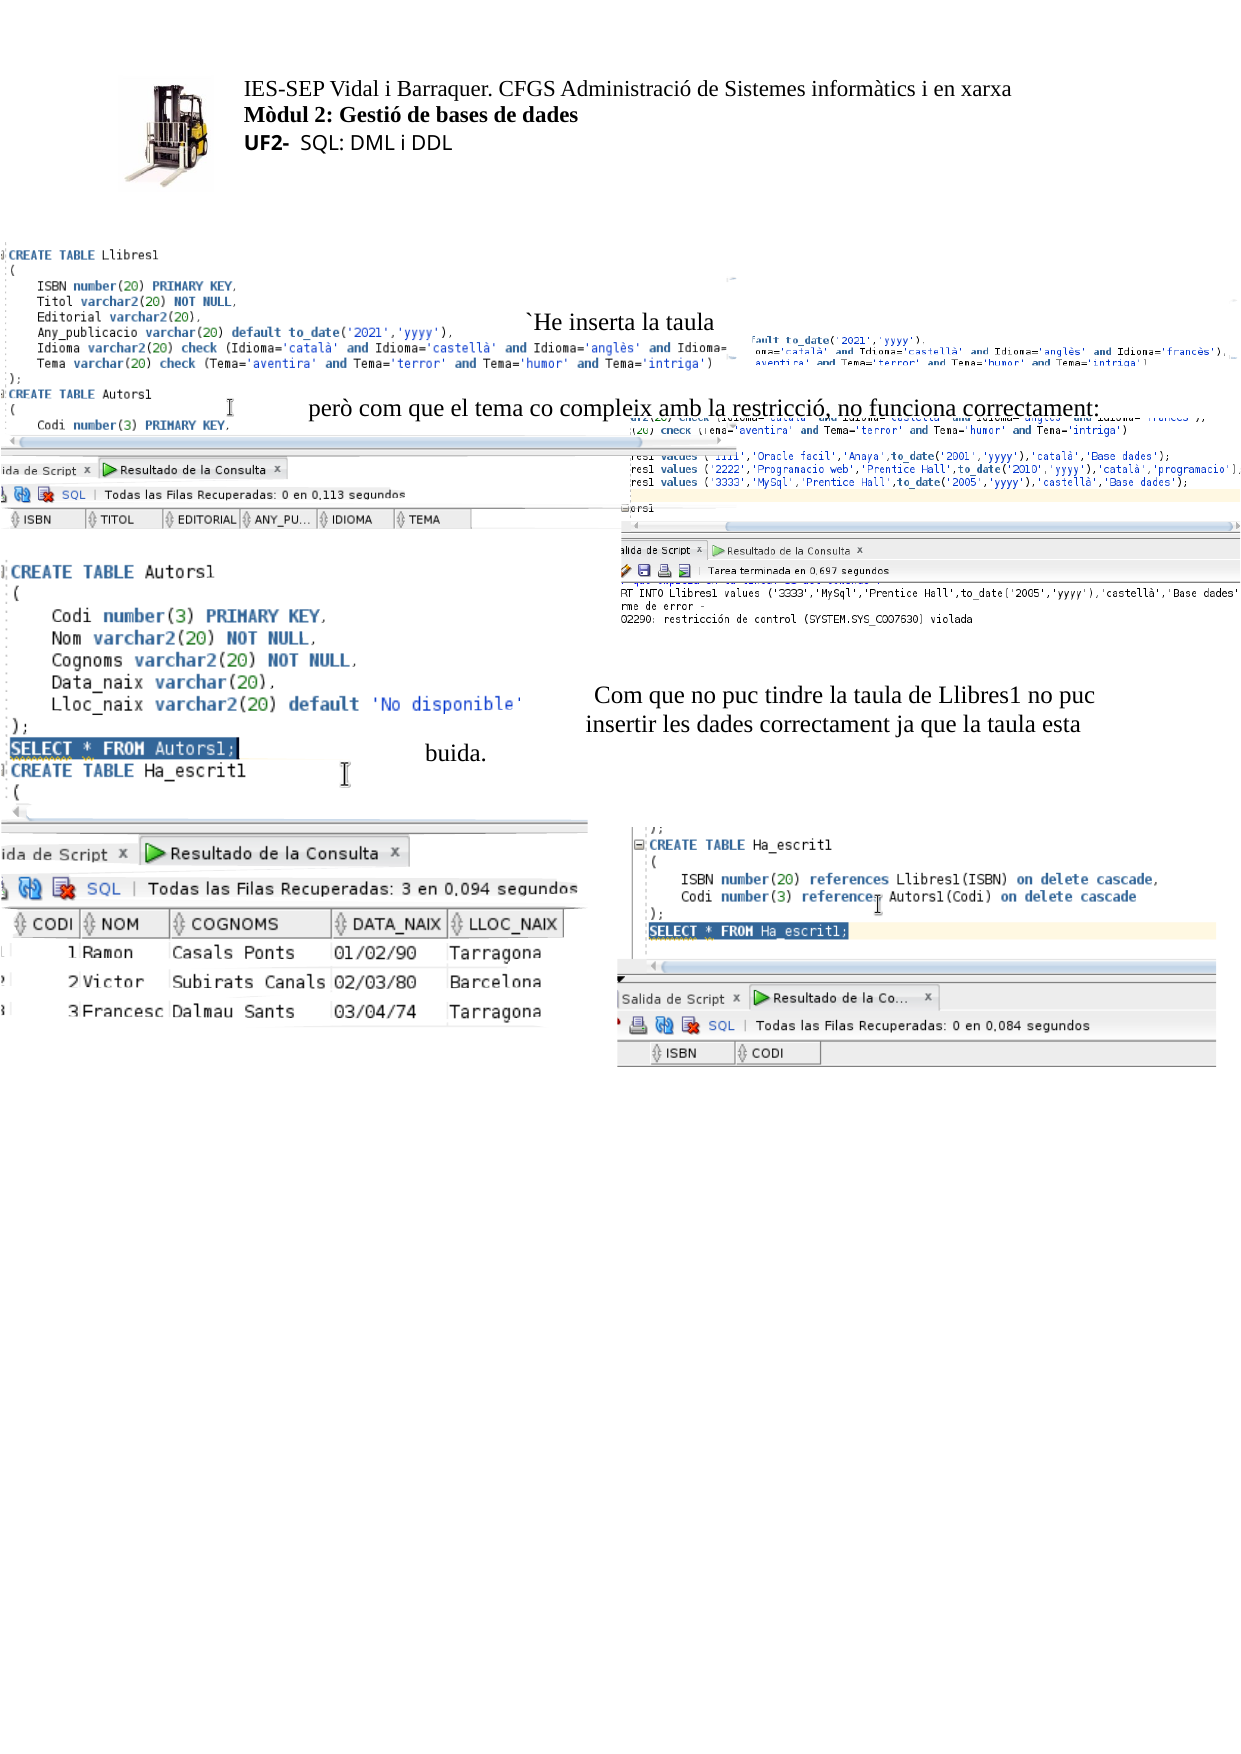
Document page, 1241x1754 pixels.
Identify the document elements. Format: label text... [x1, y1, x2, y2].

text Com que no puc tindre la taula de Llibres1 no puc insertir les dades correctament ja que la taula esta buida. [192, 680, 1122, 767]
text `He inserta la taula però com que el tema co compleix amb la restricció, no funciona correctament: [192, 307, 1122, 422]
